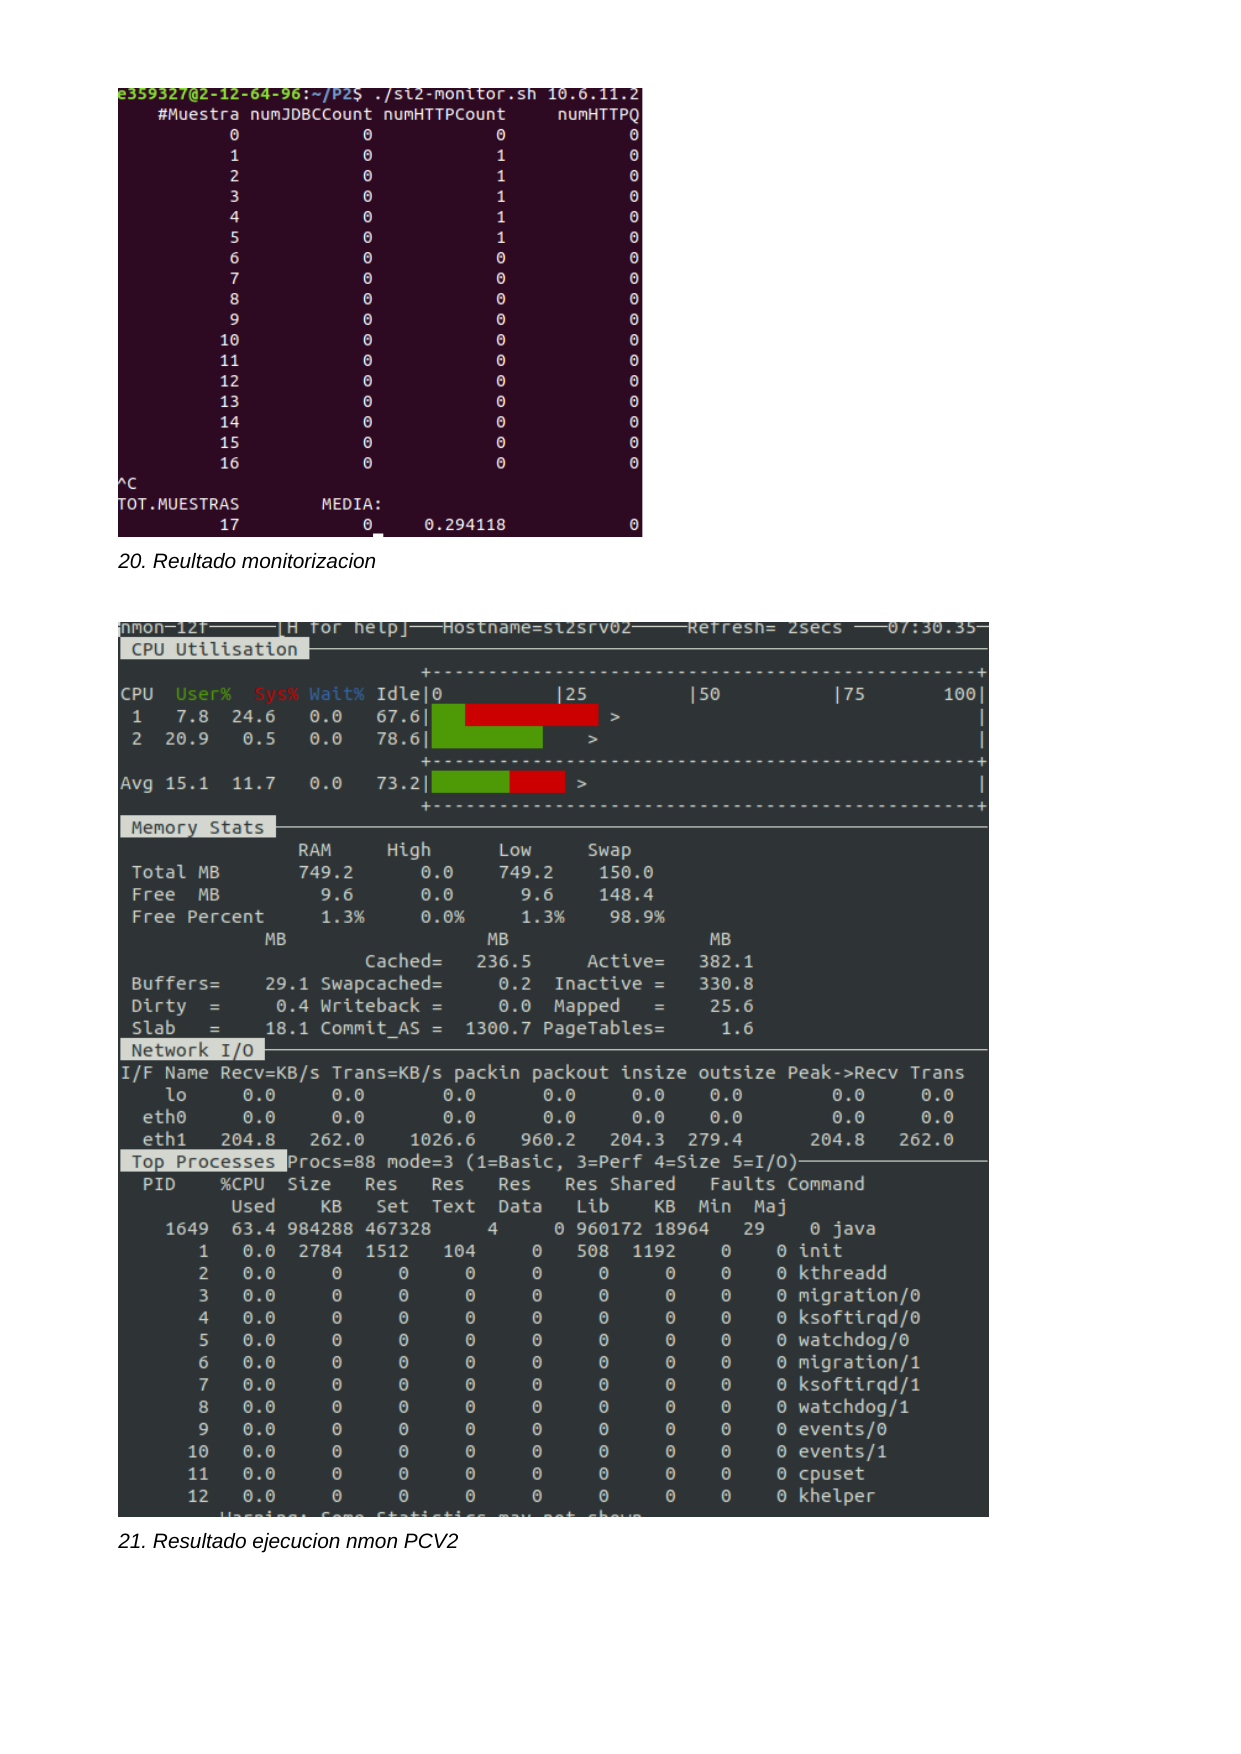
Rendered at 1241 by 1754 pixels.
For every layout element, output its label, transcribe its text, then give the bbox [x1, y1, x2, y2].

picture [118, 88, 643, 537]
subtitle 20. Reultado monitorizacion [118, 549, 1122, 573]
picture [118, 622, 989, 1517]
text 21. Resultado ejecucion nmon PCV2 [118, 1529, 1122, 1553]
